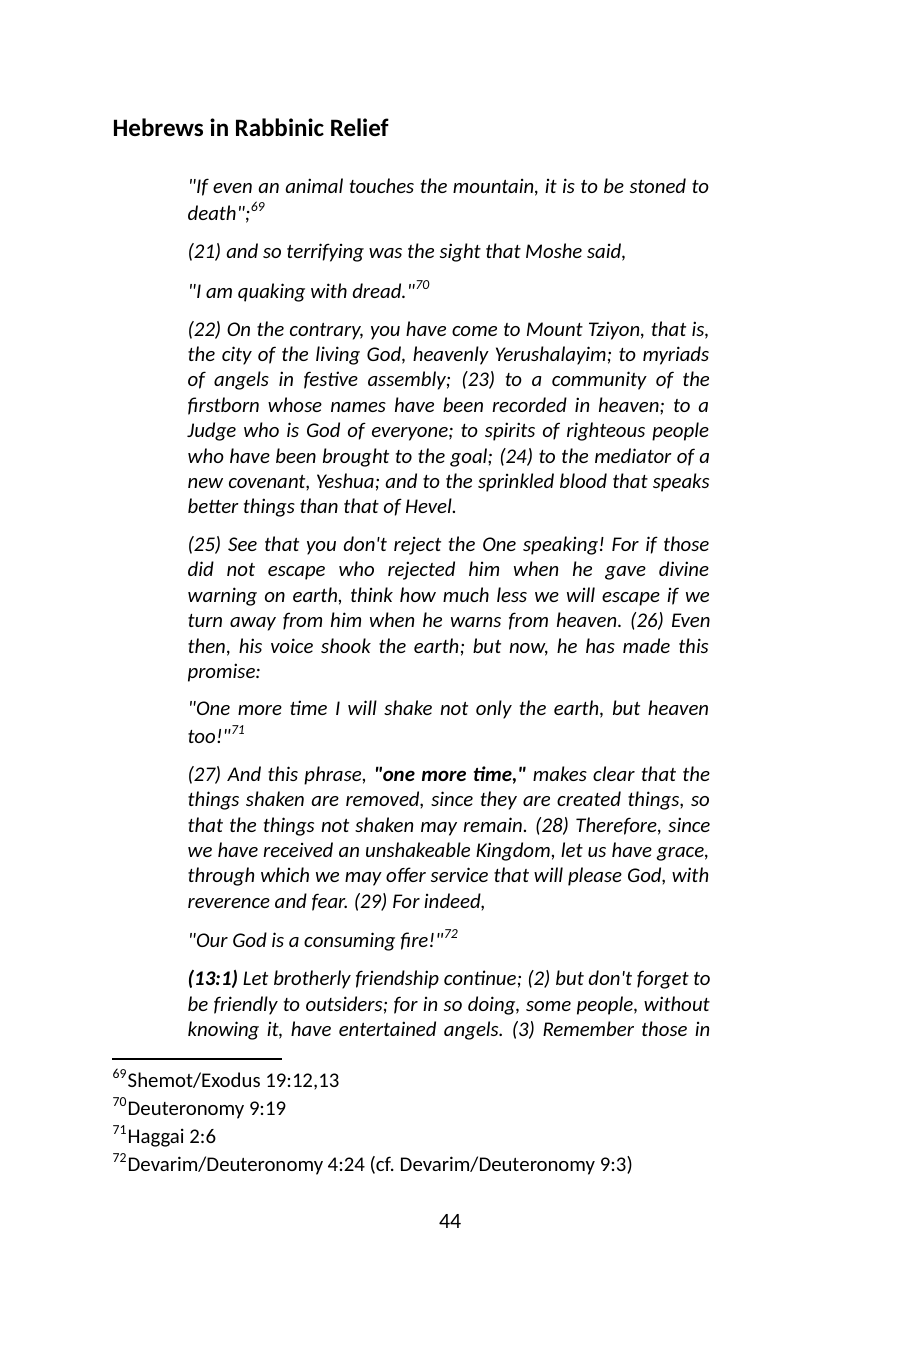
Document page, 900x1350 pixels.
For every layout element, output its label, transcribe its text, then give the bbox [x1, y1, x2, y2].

text "I am quaking with dread." [187, 276, 712, 304]
text "One more time I will shake not only the earth, but heaven too!" [187, 696, 712, 749]
text (21) and so terrifying was the sight that Moshe said, [187, 238, 712, 264]
text (27) And this phrase, "one more time," makes clear that the things shaken are removed, since they are created things, so that the things not shaken may remain. (28) Therefore, since we have received an unshakeable Kingdom, let us have grace, through which we may offer service that will please God, with reverence and fear. (29) For indeed, [187, 761, 712, 913]
text "If even an animal touches the mountain, it is to be stoned to death"; [187, 173, 712, 226]
text Shemot/Exodus 19:12,13 [112, 1065, 787, 1093]
text (25) See that you don't reject the One speaking! For if those did not escape who rejected him when he gave divine warning on earth, think how much less we will escape if we turn away from him when he warns from heaven. (26) Even then, his voice shook the earth; but now, he has made this promise: [187, 531, 712, 684]
text Devarim/Deuteronomy 4:24 (cf. Devarim/Deuteronomy 9:3) [112, 1149, 787, 1177]
text Deuteronomy 9:19 [112, 1093, 787, 1121]
text (13:1) Let brotherly friendship continue; (2) but don't forget to be friendly to outsiders; for in so doing, some people, without knowing it, have entertained angels. (3) Remember those in [187, 966, 712, 1042]
text Haggai 2:6 [112, 1121, 787, 1149]
text (22) On the contrary, you have come to Mount Tziyon, that is, the city of the living God, heavenly Yerushalayim; to myriads of angels in festive assembly; (23) to a community of the firstborn whose names have been recorded in heaven; to a Judge who is God of everyone; to spirits of righteous people who have been brought to the goal; (24) to the mediator of a new covenant, Yeshua; and to the sprinkled blood that speaks better things than that of Hevel. [187, 316, 712, 519]
text "Our God is a consuming fire!" [187, 926, 712, 953]
